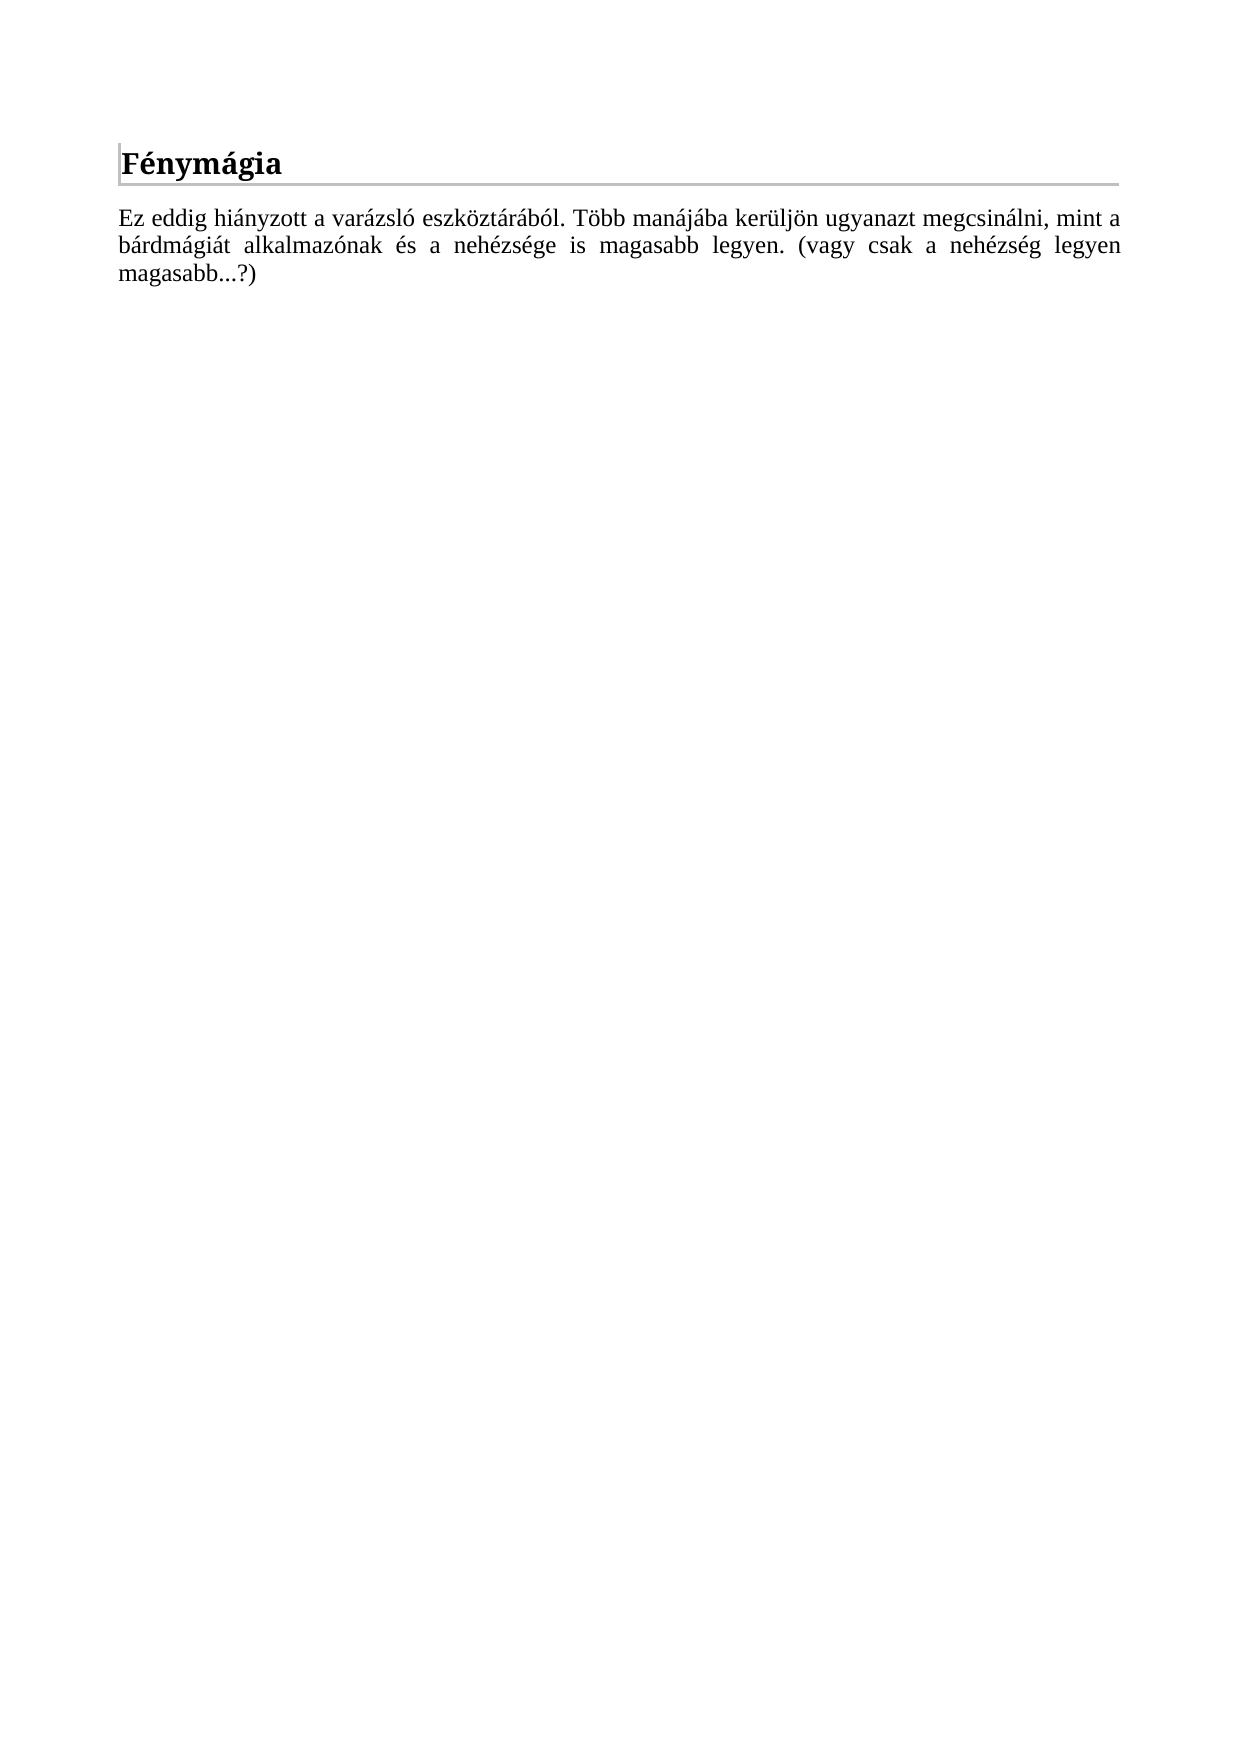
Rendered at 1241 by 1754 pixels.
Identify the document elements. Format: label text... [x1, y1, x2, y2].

text Ez eddig hiányzott a varázsló eszköztárából. Több manájába kerüljön ugyanazt megcsinálni, mint a bárdmágiát alkalmazónak és a nehézsége is magasabb legyen. (vagy csak a nehézség legyen magasabb...?) [118, 204, 1122, 287]
subtitle Fénymágia [121, 143, 1122, 183]
